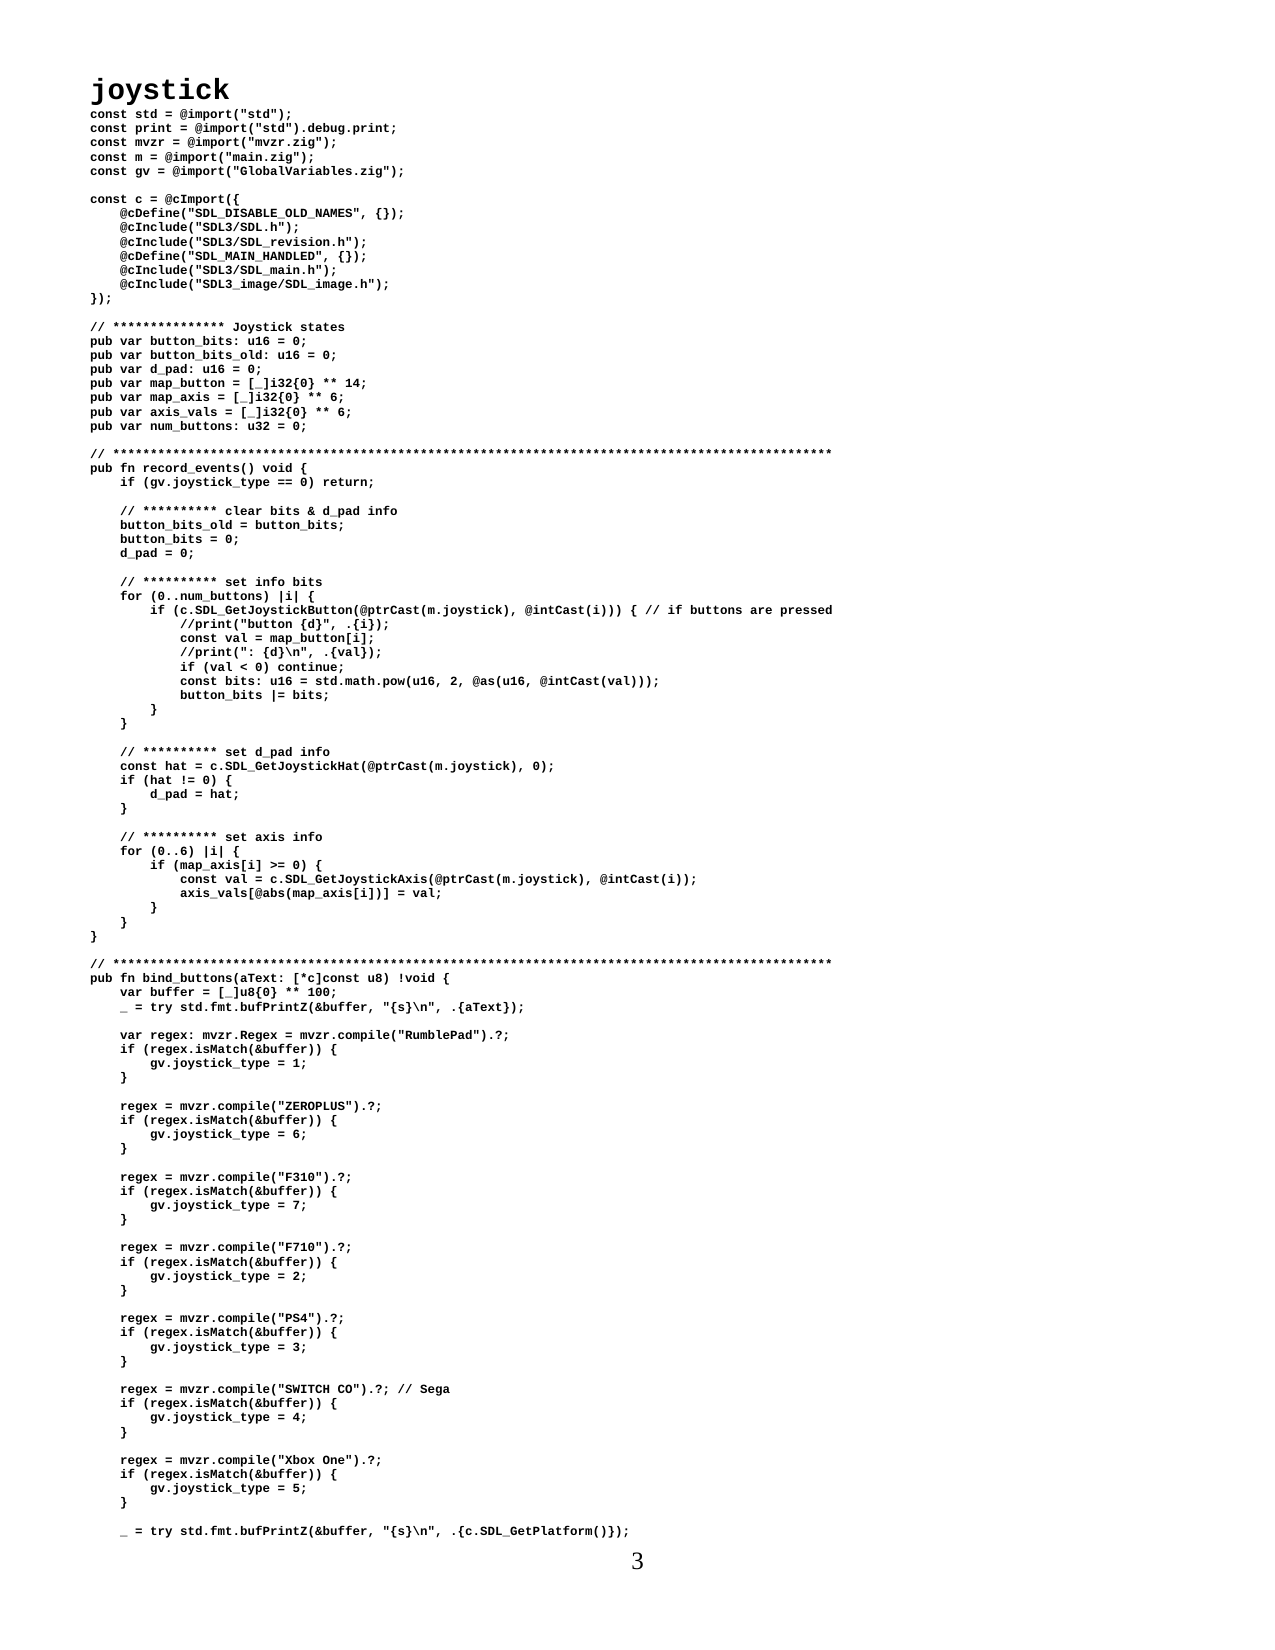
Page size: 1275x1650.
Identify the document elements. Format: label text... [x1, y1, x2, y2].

text const m = @import("main.zig"); [90, 151, 1185, 165]
text d_pad = hat; [90, 788, 1185, 802]
text gv.joystick_type = 6; [90, 1128, 1185, 1142]
text } [90, 1213, 1185, 1227]
text regex = mvzr.compile("PS4").?; [90, 1312, 1185, 1326]
text if (regex.isMatch(&buffer)) { [90, 1114, 1185, 1128]
text } [90, 1142, 1185, 1156]
text if (regex.isMatch(&buffer)) { [90, 1397, 1185, 1411]
text gv.joystick_type = 3; [90, 1341, 1185, 1355]
text } [90, 1355, 1185, 1369]
text const gv = @import("GlobalVariables.zig"); [90, 165, 1185, 179]
text } [90, 703, 1185, 717]
text // ************************************************************************************************ [90, 958, 1185, 972]
text gv.joystick_type = 1; [90, 1057, 1185, 1071]
text gv.joystick_type = 5; [90, 1482, 1185, 1496]
text regex = mvzr.compile("SWITCH CO").?; // Sega [90, 1383, 1185, 1397]
text @cInclude("SDL3/SDL_revision.h"); [90, 236, 1185, 250]
text var regex: mvzr.Regex = mvzr.compile("RumblePad").?; [90, 1029, 1185, 1043]
text const hat = c.SDL_GetJoystickHat(@ptrCast(m.joystick), 0); [90, 760, 1185, 774]
text gv.joystick_type = 2; [90, 1270, 1185, 1284]
text } [90, 717, 1185, 731]
text //print("button {d}", .{i}); [90, 618, 1185, 632]
text if (regex.isMatch(&buffer)) { [90, 1326, 1185, 1341]
text _ = try std.fmt.bufPrintZ(&buffer, "{s}\n", .{c.SDL_GetPlatform()}); [90, 1525, 1185, 1539]
text if (regex.isMatch(&buffer)) { [90, 1185, 1185, 1199]
text const mvzr = @import("mvzr.zig"); [90, 136, 1185, 151]
text // ********** set axis info [90, 831, 1185, 845]
text if (map_axis[i] >= 0) { [90, 859, 1185, 873]
text @cDefine("SDL_DISABLE_OLD_NAMES", {}); [90, 207, 1185, 221]
text } [90, 1426, 1185, 1440]
text if (val < 0) continue; [90, 661, 1185, 675]
text // ********** clear bits & d_pad info [90, 505, 1185, 519]
text } [90, 1496, 1185, 1511]
text @cInclude("SDL3/SDL.h"); [90, 221, 1185, 236]
text pub var axis_vals = [_]i32{0} ** 6; [90, 406, 1185, 420]
text button_bits_old = button_bits; [90, 519, 1185, 533]
text pub var button_bits: u16 = 0; [90, 335, 1185, 349]
text } [90, 1071, 1185, 1086]
text _ = try std.fmt.bufPrintZ(&buffer, "{s}\n", .{aText}); [90, 1001, 1185, 1015]
text button_bits = 0; [90, 533, 1185, 547]
text @cDefine("SDL_MAIN_HANDLED", {}); [90, 250, 1185, 264]
text // *************** Joystick states [90, 321, 1185, 335]
text //print(": {d}\n", .{val}); [90, 646, 1185, 661]
text if (regex.isMatch(&buffer)) { [90, 1043, 1185, 1057]
text @cInclude("SDL3/SDL_main.h"); [90, 264, 1185, 278]
text // ********** set d_pad info [90, 746, 1185, 760]
text } [90, 901, 1185, 916]
text // ********** set info bits [90, 576, 1185, 590]
text axis_vals[@abs(map_axis[i])] = val; [90, 887, 1185, 901]
text if (regex.isMatch(&buffer)) { [90, 1468, 1185, 1482]
text }); [90, 292, 1185, 306]
text pub var num_buttons: u32 = 0; [90, 420, 1185, 434]
text @cInclude("SDL3_image/SDL_image.h"); [90, 278, 1185, 292]
text gv.joystick_type = 4; [90, 1411, 1185, 1426]
text d_pad = 0; [90, 547, 1185, 561]
text regex = mvzr.compile("ZEROPLUS").?; [90, 1100, 1185, 1114]
text joystick [90, 75, 1185, 108]
text for (0..6) |i| { [90, 845, 1185, 859]
text const bits: u16 = std.math.pow(u16, 2, @as(u16, @intCast(val))); [90, 675, 1185, 689]
text button_bits |= bits; [90, 689, 1185, 703]
text regex = mvzr.compile("Xbox One").?; [90, 1454, 1185, 1468]
text pub var button_bits_old: u16 = 0; [90, 349, 1185, 363]
text const c = @cImport({ [90, 193, 1185, 207]
text pub var map_axis = [_]i32{0} ** 6; [90, 391, 1185, 406]
text // ************************************************************************************************ [90, 448, 1185, 462]
text const val = map_button[i]; [90, 632, 1185, 646]
text } [90, 1284, 1185, 1298]
text gv.joystick_type = 7; [90, 1199, 1185, 1213]
text if (c.SDL_GetJoystickButton(@ptrCast(m.joystick), @intCast(i))) { // if buttons are pressed [90, 604, 1185, 618]
text regex = mvzr.compile("F310").?; [90, 1171, 1185, 1185]
text pub var map_button = [_]i32{0} ** 14; [90, 377, 1185, 391]
text pub fn bind_buttons(aText: [*c]const u8) !void { [90, 972, 1185, 986]
text pub var d_pad: u16 = 0; [90, 363, 1185, 377]
text if (hat != 0) { [90, 774, 1185, 788]
text if (gv.joystick_type == 0) return; [90, 476, 1185, 491]
text if (regex.isMatch(&buffer)) { [90, 1256, 1185, 1270]
text const print = @import("std").debug.print; [90, 122, 1185, 136]
text var buffer = [_]u8{0} ** 100; [90, 986, 1185, 1001]
text pub fn record_events() void { [90, 462, 1185, 476]
text } [90, 916, 1185, 930]
text } [90, 930, 1185, 944]
text for (0..num_buttons) |i| { [90, 590, 1185, 604]
text const val = c.SDL_GetJoystickAxis(@ptrCast(m.joystick), @intCast(i)); [90, 873, 1185, 887]
text const std = @import("std"); [90, 108, 1185, 122]
text } [90, 802, 1185, 816]
text regex = mvzr.compile("F710").?; [90, 1241, 1185, 1256]
